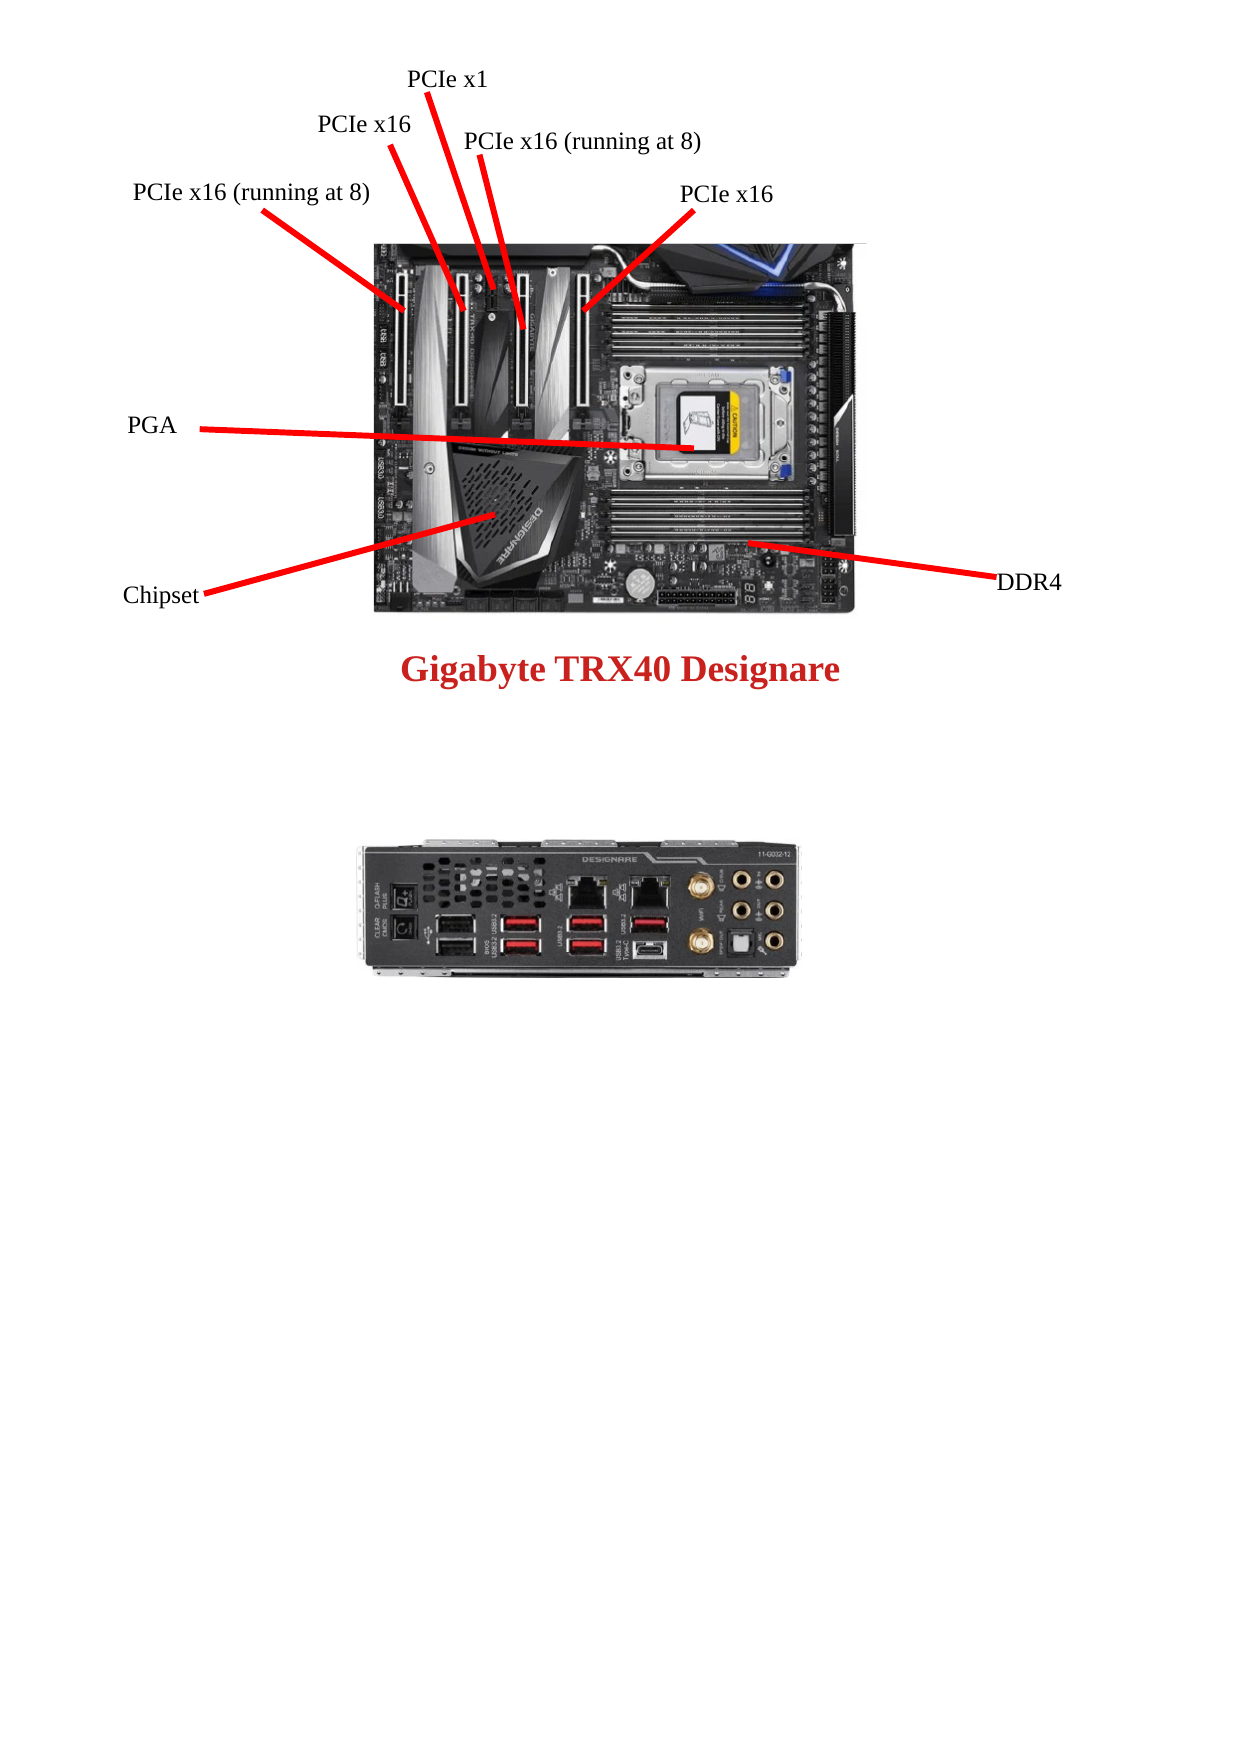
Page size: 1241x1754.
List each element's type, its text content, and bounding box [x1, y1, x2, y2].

subtitle Gigabyte TRX40 Designare [118, 646, 1122, 689]
picture [355, 839, 802, 978]
picture [373, 242, 867, 620]
